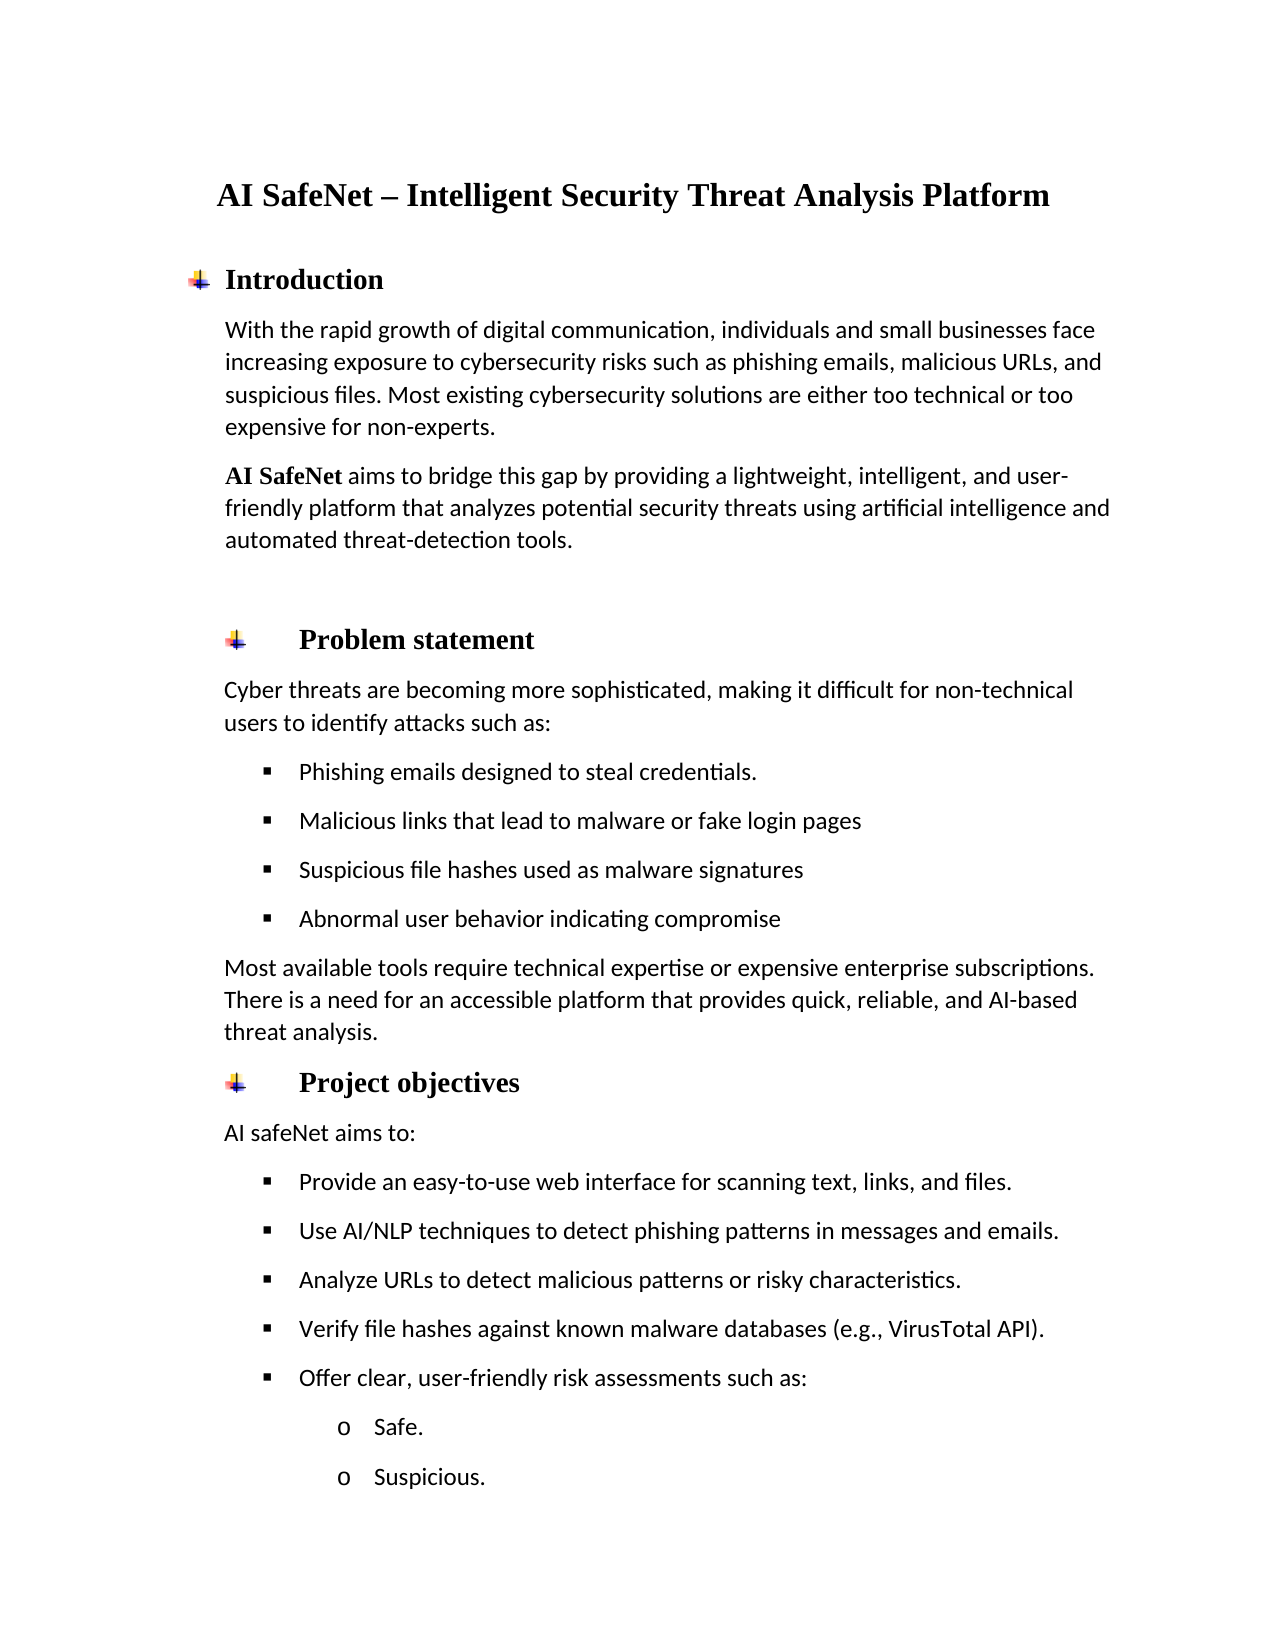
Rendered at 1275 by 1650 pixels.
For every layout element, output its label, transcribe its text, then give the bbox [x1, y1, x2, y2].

subtitle AI SafeNet – Intelligent Security Threat Analysis Platform [150, 175, 1125, 213]
list Abnormal user behavior indicating compromise [261, 903, 1125, 933]
list Offer clear, user-friendly risk assessments such as: [261, 1362, 1125, 1393]
list Project objectives [224, 1065, 1125, 1099]
list Suspicious file hashes used as malware signatures [261, 854, 1125, 884]
list Analyze URLs to detect malicious patterns or risky characteristics. [261, 1264, 1125, 1295]
list Provide an easy-to-use web interface for scanning text, links, and files. [261, 1166, 1125, 1197]
list Introduction [187, 262, 1125, 296]
list Suspicious. [336, 1462, 1125, 1493]
list AI safeNet aims to: [224, 1117, 1125, 1148]
list Use AI/NLP techniques to detect phishing patterns in messages and emails. [261, 1215, 1125, 1246]
list Phishing emails designed to steal credentials. [261, 756, 1125, 786]
list Cyber threats are becoming more sophisticated, making it difficult for non-technical users to identify attacks such as: [224, 675, 1125, 737]
list Problem statement [224, 622, 1125, 656]
list Malicious links that lead to malware or fake login pages [261, 805, 1125, 835]
list With the rapid growth of digital communication, individuals and small businesses face increasing exposure to cybersecurity risks such as phishing emails, malicious URLs, and suspicious files. Most existing cybersecurity solutions are either too technical or too expensive for non-experts. [225, 314, 1125, 442]
list AI SafeNet aims to bridge this gap by providing a lightweight, intelligent, and user-friendly platform that analyzes potential security threats using artificial intelligence and automated threat-detection tools. [225, 460, 1125, 555]
list Safe. [336, 1411, 1125, 1443]
text Most available tools require technical expertise or expensive enterprise subscriptions. There is a need for an accessible platform that provides quick, reliable, and AI-based threat analysis. [224, 952, 1125, 1047]
list Verify file hashes against known malware databases (e.g., VirusTotal API). [261, 1313, 1125, 1344]
